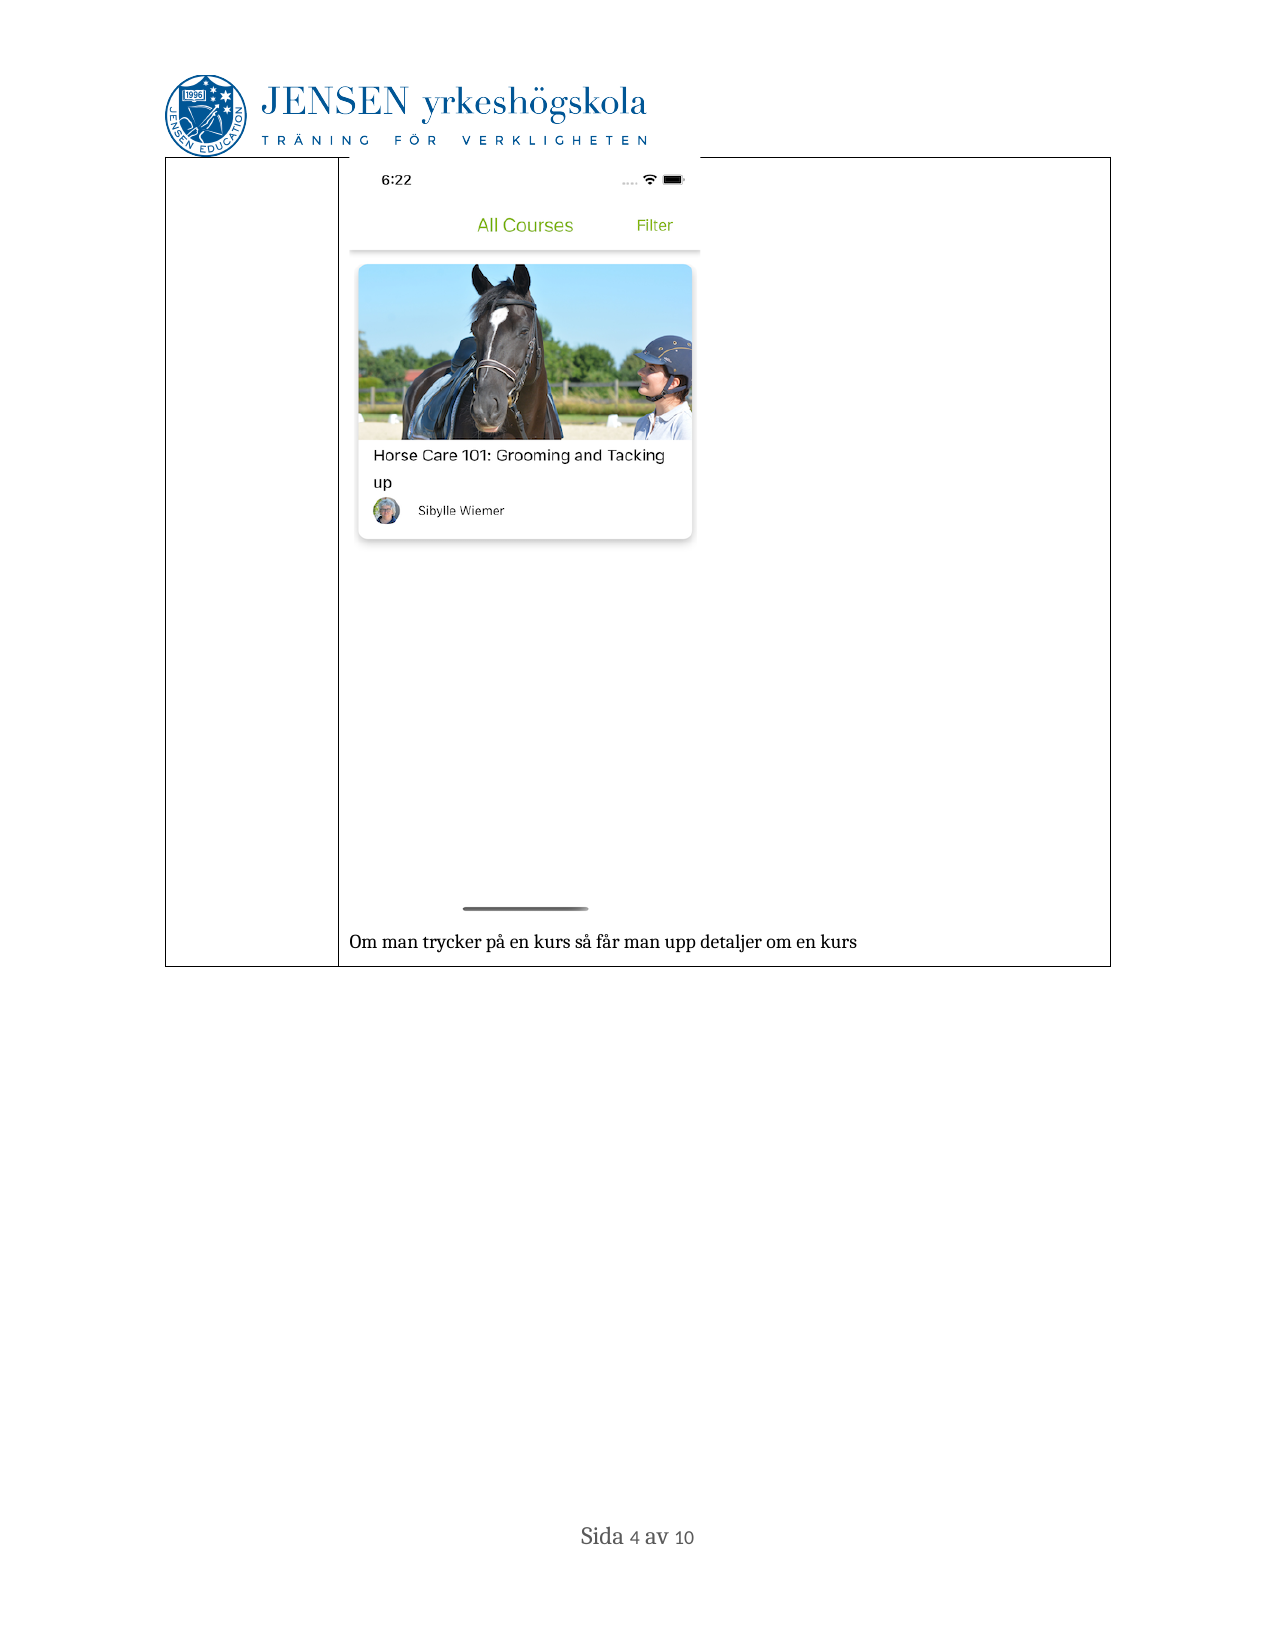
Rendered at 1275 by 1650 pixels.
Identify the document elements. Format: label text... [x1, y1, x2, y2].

picture [165, 75, 701, 918]
table_cell Om man trycker på en kurs så får man upp detaljer om en kurs [339, 158, 1110, 966]
table_cell [166, 158, 338, 966]
